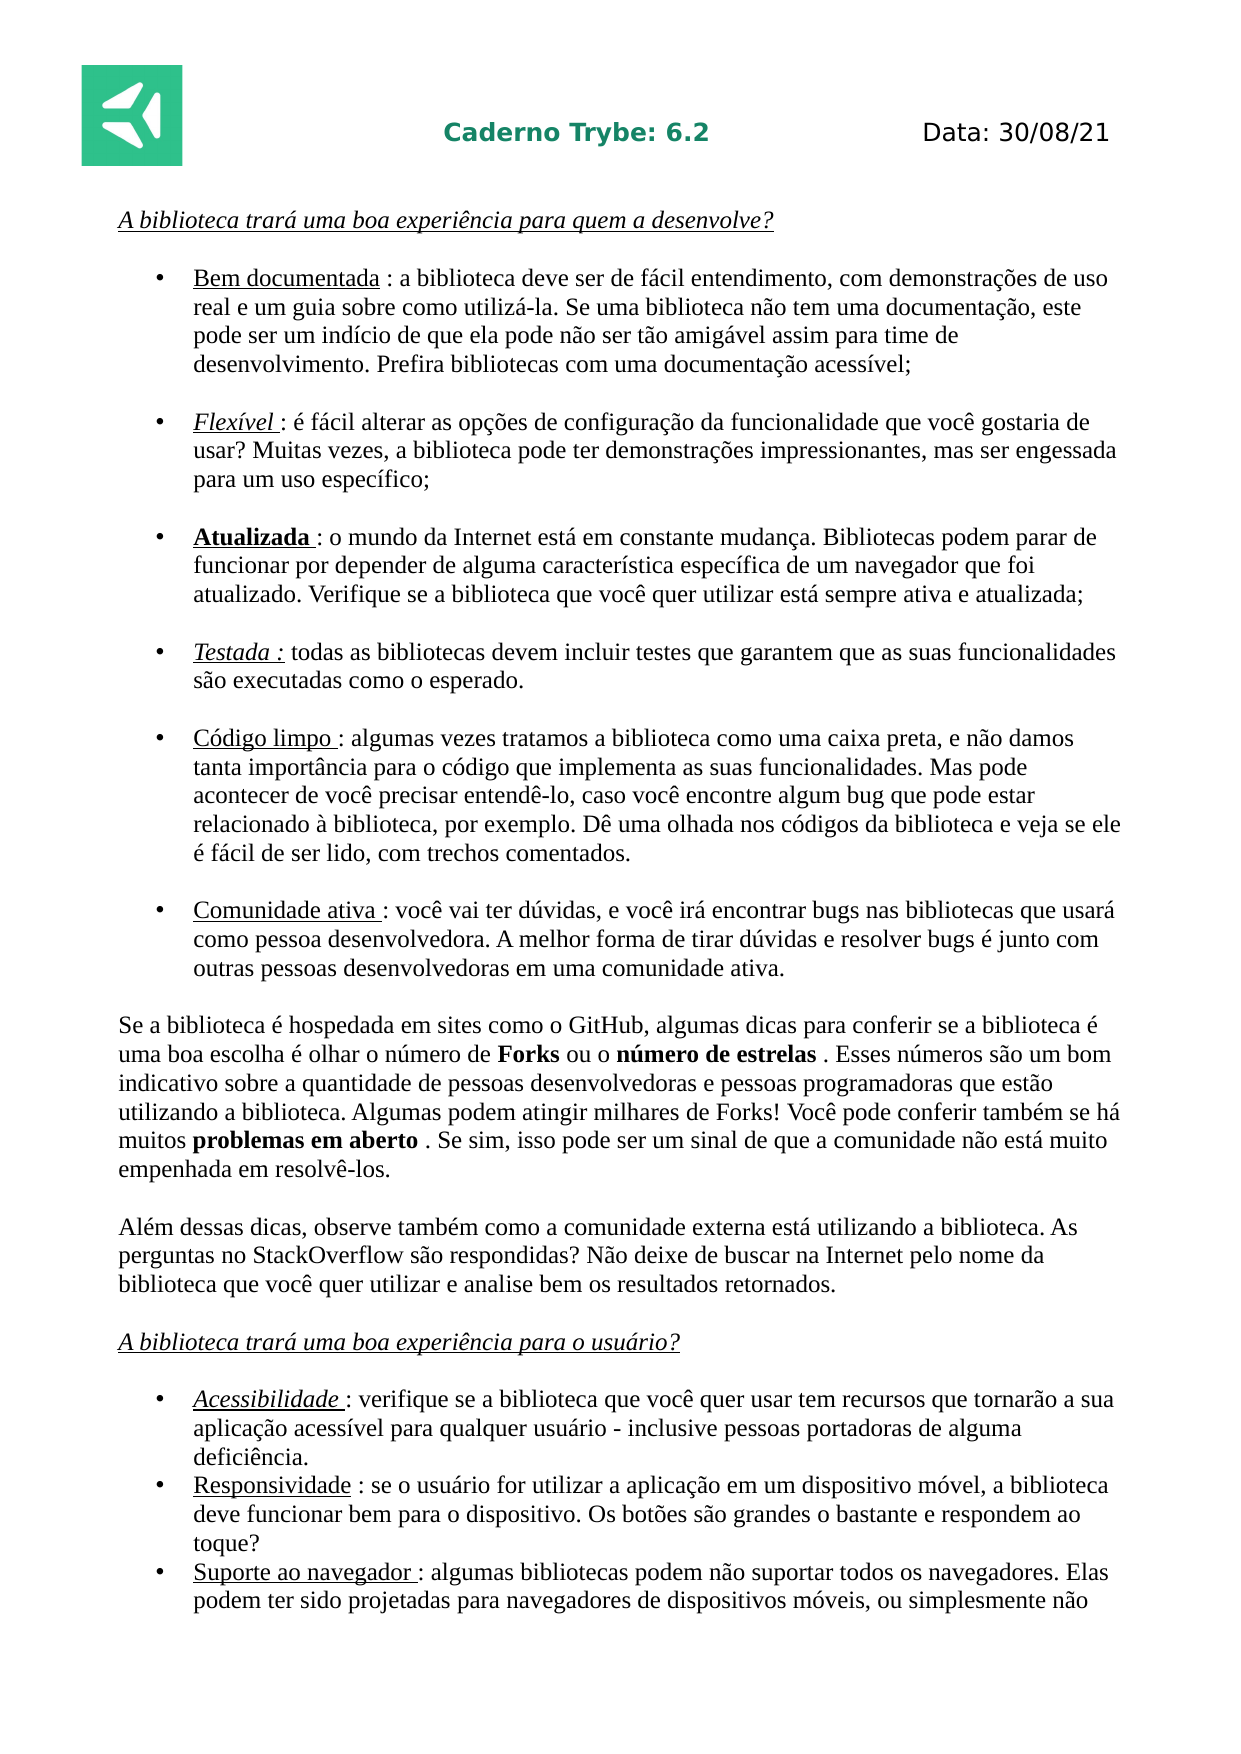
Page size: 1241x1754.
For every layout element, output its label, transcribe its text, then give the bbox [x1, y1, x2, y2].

picture [81, 65, 183, 166]
text Se a biblioteca é hospedada em sites como o GitHub, algumas dicas para conferir se a biblioteca é uma boa escolha é olhar o número de Forks ou o número de estrelas . Esses números são um bom indicativo sobre a quantidade de pessoas desenvolvedoras e pessoas programadoras que estão utilizando a biblioteca. Algumas podem atingir milhares de Forks! Você pode conferir também se há muitos problemas em aberto . Se sim, isso pode ser um sinal de que a comunidade não está muito empenhada em resolvê-los. [118, 1011, 1122, 1183]
list Comunidade ativa : você vai ter dúvidas, e você irá encontrar bugs nas bibliotecas que usará como pessoa desenvolvedora. A melhor forma de tirar dúvidas e resolver bugs é junto com outras pessoas desenvolvedoras em uma comunidade ativa. [156, 896, 1122, 982]
list Flexível : é fácil alterar as opções de configuração da funcionalidade que você gostaria de usar? Muitas vezes, a biblioteca pode ter demonstrações impressionantes, mas ser engessada para um uso específico; [156, 407, 1122, 493]
text Além dessas dicas, observe também como a comunidade externa está utilizando a biblioteca. As perguntas no StackOverflow são respondidas? Não deixe de buscar na Internet pelo nome da biblioteca que você quer utilizar e analise bem os resultados retornados. [118, 1212, 1122, 1298]
text A biblioteca trará uma boa experiência para quem a desenvolve? [118, 206, 1122, 234]
list Código limpo : algumas vezes tratamos a biblioteca como uma caixa preta, e não damos tanta importância para o código que implementa as suas funcionalidades. Mas pode acontecer de você precisar entendê-lo, caso você encontre algum bug que pode estar relacionado à biblioteca, por exemplo. Dê uma olhada nos códigos da biblioteca e veja se ele é fácil de ser lido, com trechos comentados. [156, 723, 1122, 867]
text A biblioteca trará uma boa experiência para o usuário? [118, 1327, 1122, 1356]
list Testada : todas as bibliotecas devem incluir testes que garantem que as suas funcionalidades são executadas como o esperado. [156, 637, 1122, 694]
list Suporte ao navegador : algumas bibliotecas podem não suportar todos os navegadores. Elas podem ter sido projetadas para navegadores de dispositivos móveis, ou simplesmente não [156, 1557, 1122, 1614]
list Bem documentada : a biblioteca deve ser de fácil entendimento, com demonstrações de uso real e um guia sobre como utilizá-la. Se uma biblioteca não tem uma documentação, este pode ser um indício de que ela pode não ser tão amigável assim para time de desenvolvimento. Prefira bibliotecas com uma documentação acessível; [156, 263, 1122, 378]
list Atualizada : o mundo da Internet está em constante mudança. Bibliotecas podem parar de funcionar por depender de alguma característica específica de um navegador que foi atualizado. Verifique se a biblioteca que você quer utilizar está sempre ativa e atualizada; [156, 522, 1122, 608]
list Acessibilidade : verifique se a biblioteca que você quer usar tem recursos que tornarão a sua aplicação acessível para qualquer usuário - inclusive pessoas portadoras de alguma deficiência. [156, 1384, 1122, 1471]
list Responsividade : se o usuário for utilizar a aplicação em um dispositivo móvel, a biblioteca deve funcionar bem para o dispositivo. Os botões são grandes o bastante e respondem ao toque? [156, 1471, 1122, 1557]
